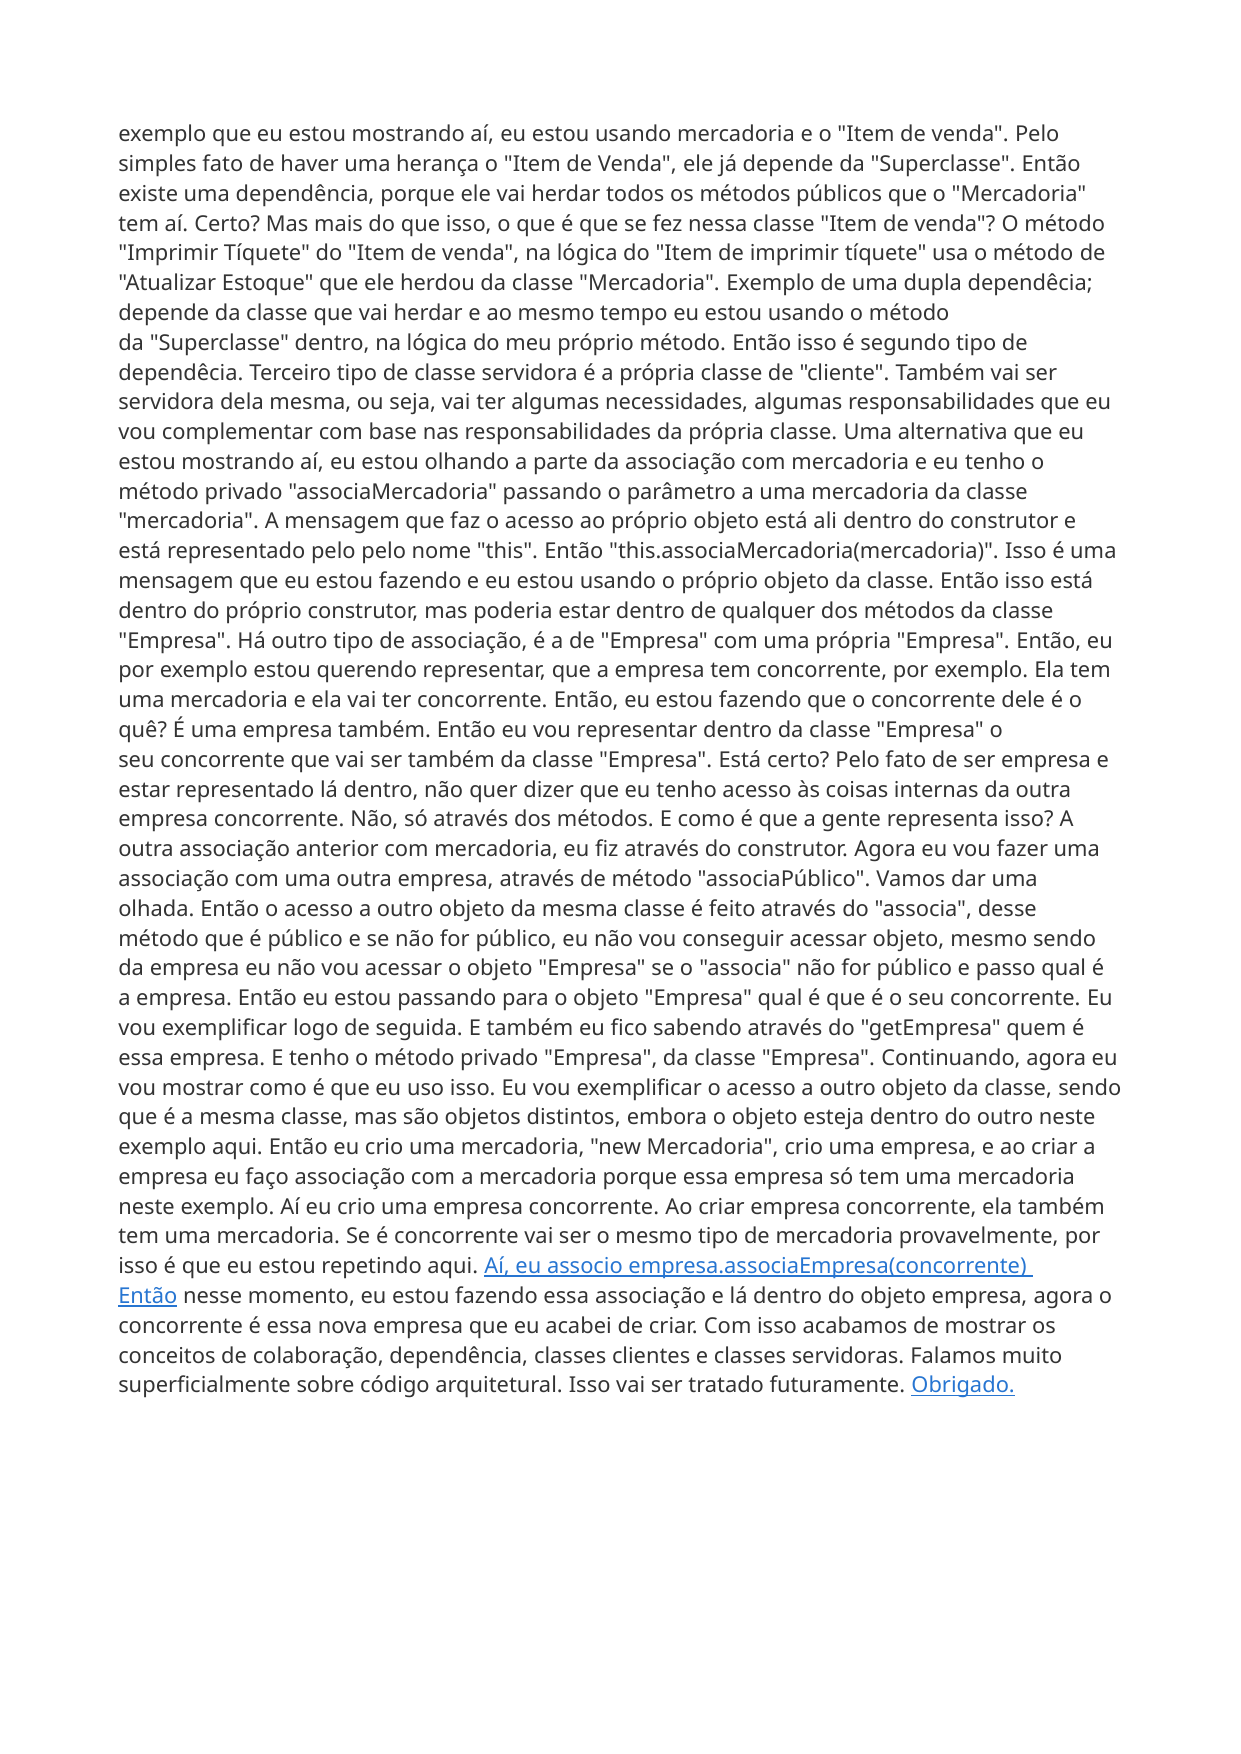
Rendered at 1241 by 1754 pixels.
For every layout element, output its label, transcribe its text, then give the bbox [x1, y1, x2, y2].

text exemplo que eu estou mostrando aí, eu estou usando mercadoria e o "Item de venda". Pelo simples fato de haver uma herança o "Item de Venda", ele já depende da "Superclasse". Então existe uma dependência, porque ele vai herdar todos os métodos públicos que o "Mercadoria" tem aí. Certo? Mas mais do que isso, o que é que se fez nessa classe "Item de venda"? O método "Imprimir Tíquete" do "Item de venda", na lógica do "Item de imprimir tíquete" usa o método de "Atualizar Estoque" que ele herdou da classe "Mercadoria". Exemplo de uma dupla dependêcia; depende da classe que vai herdar e ao mesmo tempo eu estou usando o método da "Superclasse" dentro, na lógica do meu próprio método. Então isso é segundo tipo de dependêcia. Terceiro tipo de classe servidora é a própria classe de "cliente". Também vai ser servidora dela mesma, ou seja, vai ter algumas necessidades, algumas responsabilidades que eu vou complementar com base nas responsabilidades da própria classe. Uma alternativa que eu estou mostrando aí, eu estou olhando a parte da associação com mercadoria e eu tenho o método privado "associaMercadoria" passando o parâmetro a uma mercadoria da classe "mercadoria". A mensagem que faz o acesso ao próprio objeto está ali dentro do construtor e está representado pelo pelo nome "this". Então "this.associaMercadoria(mercadoria)". Isso é uma mensagem que eu estou fazendo e eu estou usando o próprio objeto da classe. Então isso está dentro do próprio construtor, mas poderia estar dentro de qualquer dos métodos da classe "Empresa". Há outro tipo de associação, é a de "Empresa" com uma própria "Empresa". Então, eu por exemplo estou querendo representar, que a empresa tem concorrente, por exemplo. Ela tem uma mercadoria e ela vai ter concorrente. Então, eu estou fazendo que o concorrente dele é o quê? É uma empresa também. Então eu vou representar dentro da classe "Empresa" o seu concorrente que vai ser também da classe "Empresa". Está certo? Pelo fato de ser empresa e estar representado lá dentro, não quer dizer que eu tenho acesso às coisas internas da outra empresa concorrente. Não, só através dos métodos. E como é que a gente representa isso? A outra associação anterior com mercadoria, eu fiz através do construtor. Agora eu vou fazer uma associação com uma outra empresa, através de método "associaPúblico". Vamos dar uma olhada. Então o acesso a outro objeto da mesma classe é feito através do "associa", desse método que é público e se não for público, eu não vou conseguir acessar objeto, mesmo sendo da empresa eu não vou acessar o objeto "Empresa" se o "associa" não for público e passo qual é a empresa. Então eu estou passando para o objeto "Empresa" qual é que é o seu concorrente. Eu vou exemplificar logo de seguida. E também eu fico sabendo através do "getEmpresa" quem é essa empresa. E tenho o método privado "Empresa", da classe "Empresa". Continuando, agora eu vou mostrar como é que eu uso isso. Eu vou exemplificar o acesso a outro objeto da classe, sendo que é a mesma classe, mas são objetos distintos, embora o objeto esteja dentro do outro neste exemplo aqui. Então eu crio uma mercadoria, "new Mercadoria", crio uma empresa, e ao criar a empresa eu faço associação com a mercadoria porque essa empresa só tem uma mercadoria neste exemplo. Aí eu crio uma empresa concorrente. Ao criar empresa concorrente, ela também tem uma mercadoria. Se é concorrente vai ser o mesmo tipo de mercadoria provavelmente, por isso é que eu estou repetindo aqui. Aí, eu associo empresa.associaEmpresa(concorrente) Então nesse momento, eu estou fazendo essa associação e lá dentro do objeto empresa, agora o concorrente é essa nova empresa que eu acabei de criar. Com isso acabamos de mostrar os conceitos de colaboração, dependência, classes clientes e classes servidoras. Falamos muito superficialmente sobre código arquitetural. Isso vai ser tratado futuramente. Obrigado. [118, 118, 1122, 1399]
